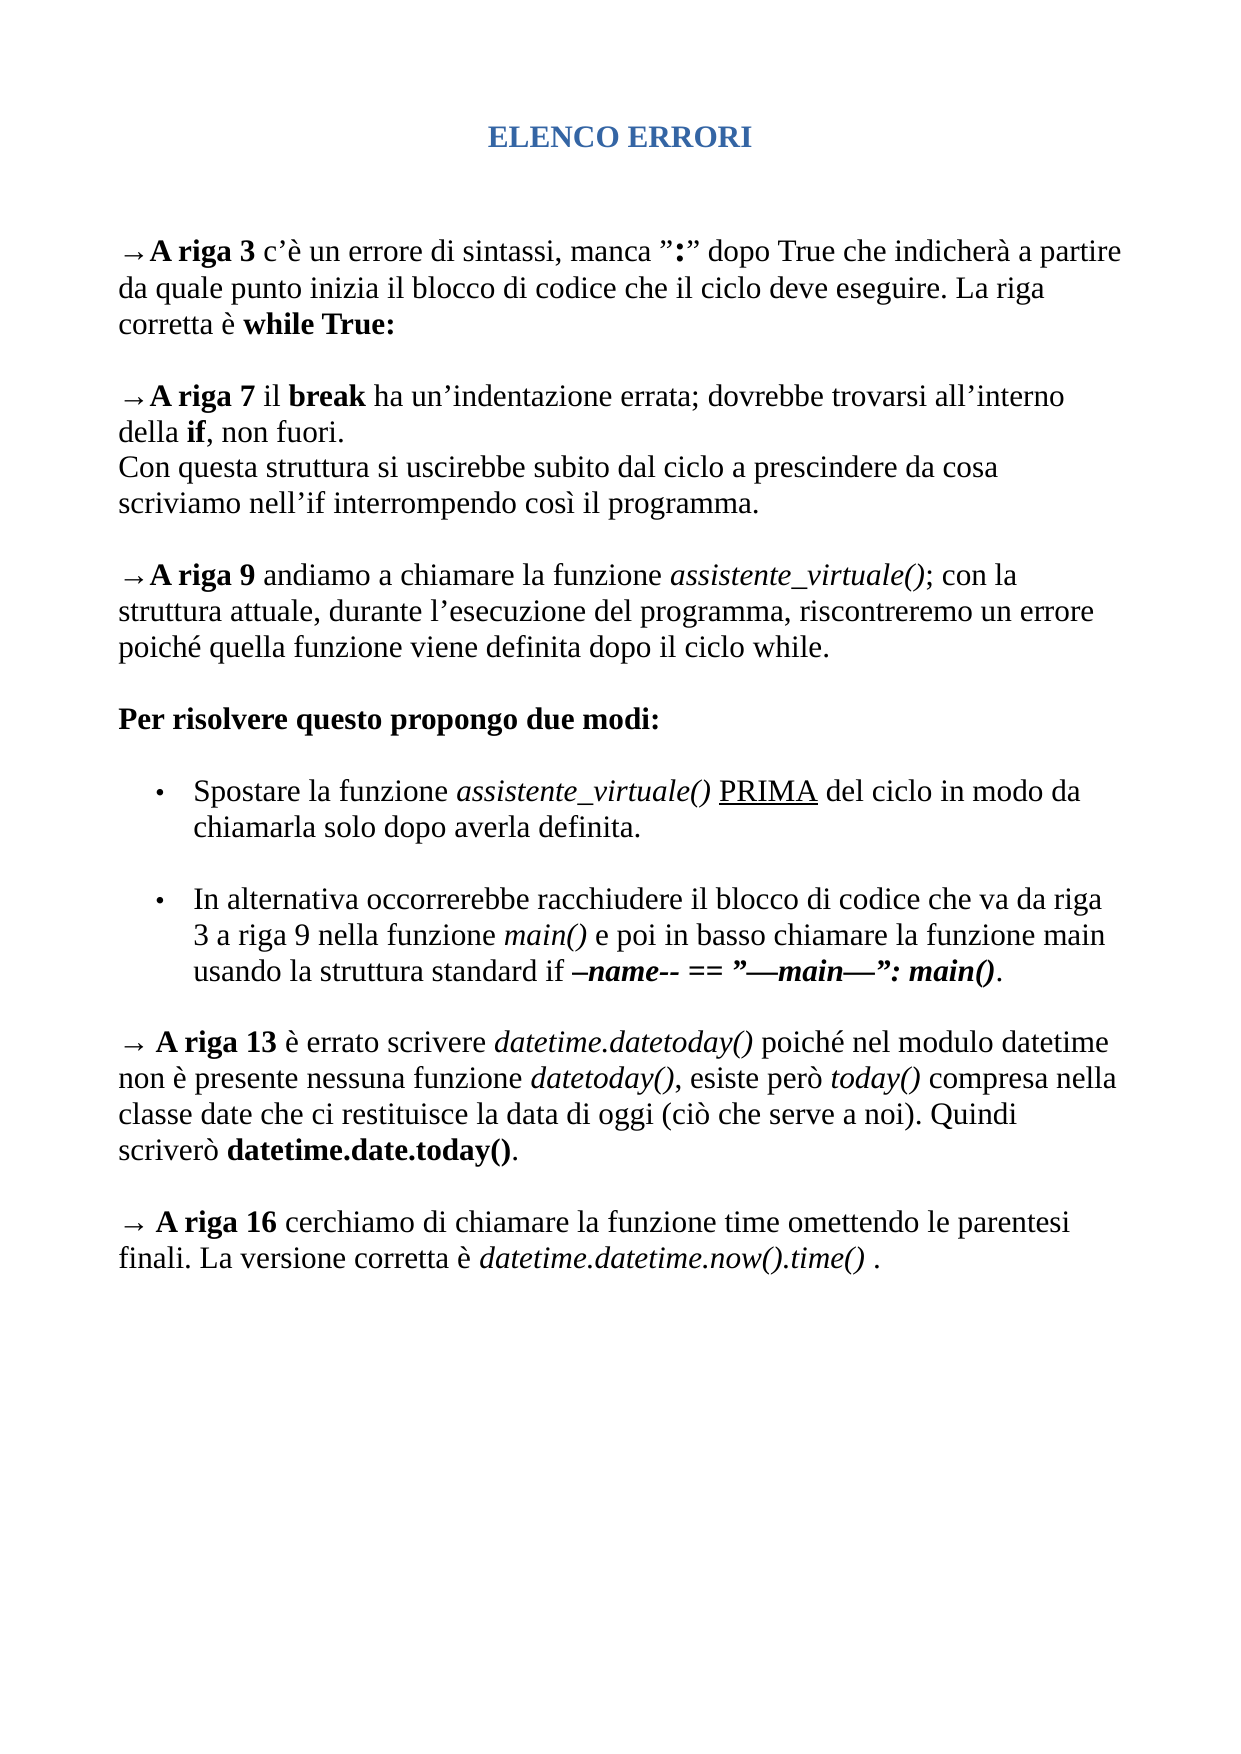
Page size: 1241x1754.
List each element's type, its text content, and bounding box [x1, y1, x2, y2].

text ELENCO ERRORI [118, 118, 1122, 154]
list Spostare la funzione assistente_virtuale() PRIMA del ciclo in modo da chiamarla solo dopo averla definita. [156, 772, 1122, 844]
list In alternativa occorrerebbe racchiudere il blocco di codice che va da riga 3 a riga 9 nella funzione main() e poi in basso chiamare la funzione main usando la struttura standard if –name-- == ”—main—”: main(). [156, 880, 1122, 988]
text → A riga 16 cerchiamo di chiamare la funzione time omettendo le parentesi finali. La versione corretta è datetime.datetime.now().time() . [118, 1203, 1122, 1275]
text →A riga 3 c’è un errore di sintassi, manca ”:” dopo True che indicherà a partire da quale punto inizia il blocco di codice che il ciclo deve eseguire. La riga corretta è while True: [118, 226, 1122, 341]
text → A riga 13 è errato scrivere datetime.datetoday() poiché nel modulo datetime non è presente nessuna funzione datetoday(), esiste però today() compresa nella classe date che ci restituisce la data di oggi (ciò che serve a noi). Quindi scriverò datetime.date.today(). [118, 1024, 1122, 1167]
text Con questa struttura si uscirebbe subito dal ciclo a prescindere da cosa scriviamo nell’if interrompendo così il programma. [118, 449, 1122, 521]
text Per risolvere questo propongo due modi: [118, 700, 1122, 736]
text →A riga 7 il break ha un’indentazione errata; dovrebbe trovarsi all’interno della if, non fuori. [118, 377, 1122, 449]
text →A riga 9 andiamo a chiamare la funzione assistente_virtuale(); con la struttura attuale, durante l’esecuzione del programma, riscontreremo un errore poiché quella funzione viene definita dopo il ciclo while. [118, 557, 1122, 664]
